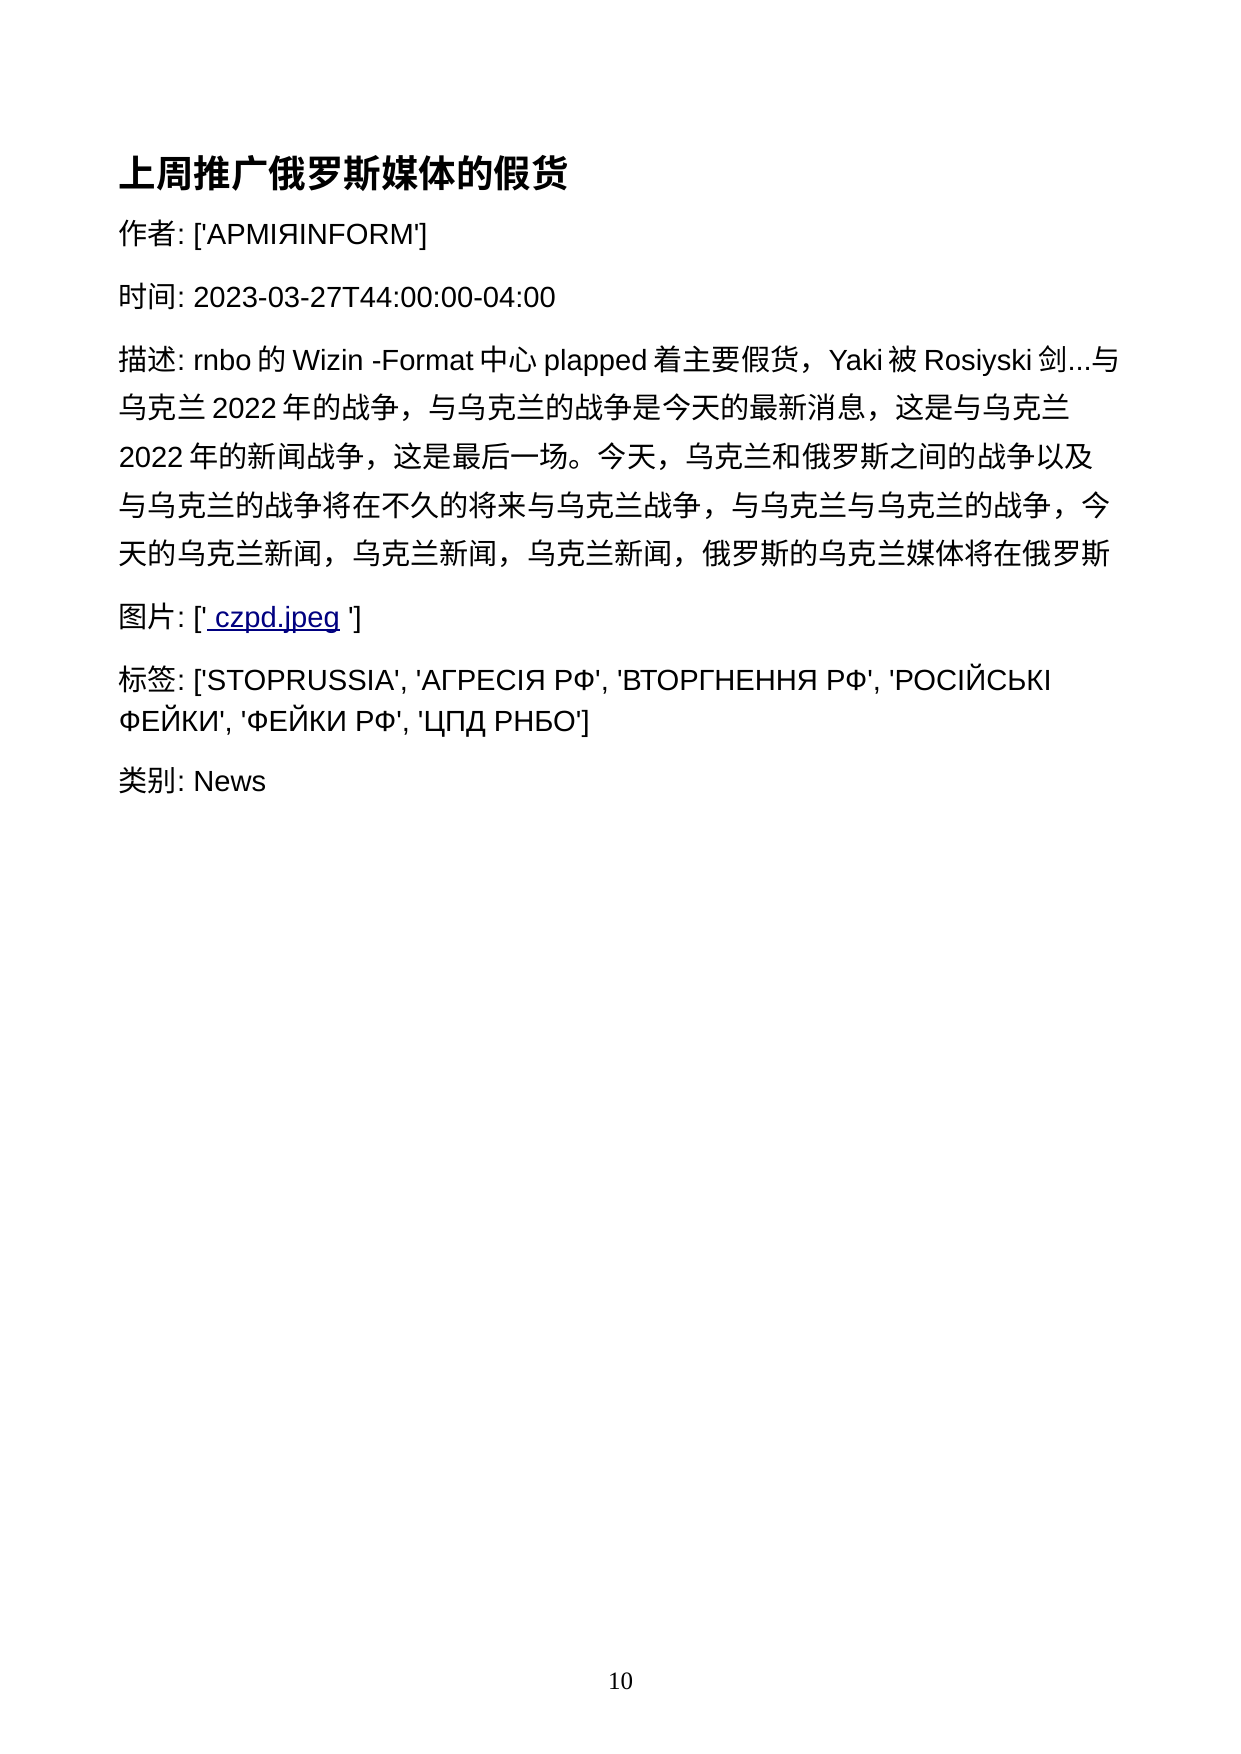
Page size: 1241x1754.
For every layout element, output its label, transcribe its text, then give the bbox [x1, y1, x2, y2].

text 类别: News [118, 757, 1122, 800]
text 作者: ['АРМІЯINFORM'] [118, 210, 1122, 253]
subtitle 上周推广俄罗斯媒体的假货 [118, 143, 1122, 198]
text 标签: ['STOPRUSSIA', 'АГРЕСІЯ РФ', 'ВТОРГНЕННЯ РФ', 'РОСІЙСЬКІ ФЕЙКИ', 'ФЕЙКИ РФ', 'ЦПД РНБО'] [118, 657, 1122, 738]
text 图片: [' czpd.jpeg '] [118, 594, 1122, 636]
text 描述: rnbo的Wizin -Format中心plapped着主要假货，Yaki被Rosiyski剑...与乌克兰2022年的战争，与乌克兰的战争是今天的最新消息，这是与乌克兰2022年的新闻战争，这是最后一场。今天，乌克兰和俄罗斯之间的战争以及与乌克兰的战争将在不久的将来与乌克兰战争，与乌克兰与乌克兰的战争，今天的乌克兰新闻，乌克兰新闻，乌克兰新闻，俄罗斯的乌克兰媒体将在俄罗斯 [118, 337, 1122, 573]
text 时间: 2023-03-27T44:00:00-04:00 [118, 273, 1122, 316]
